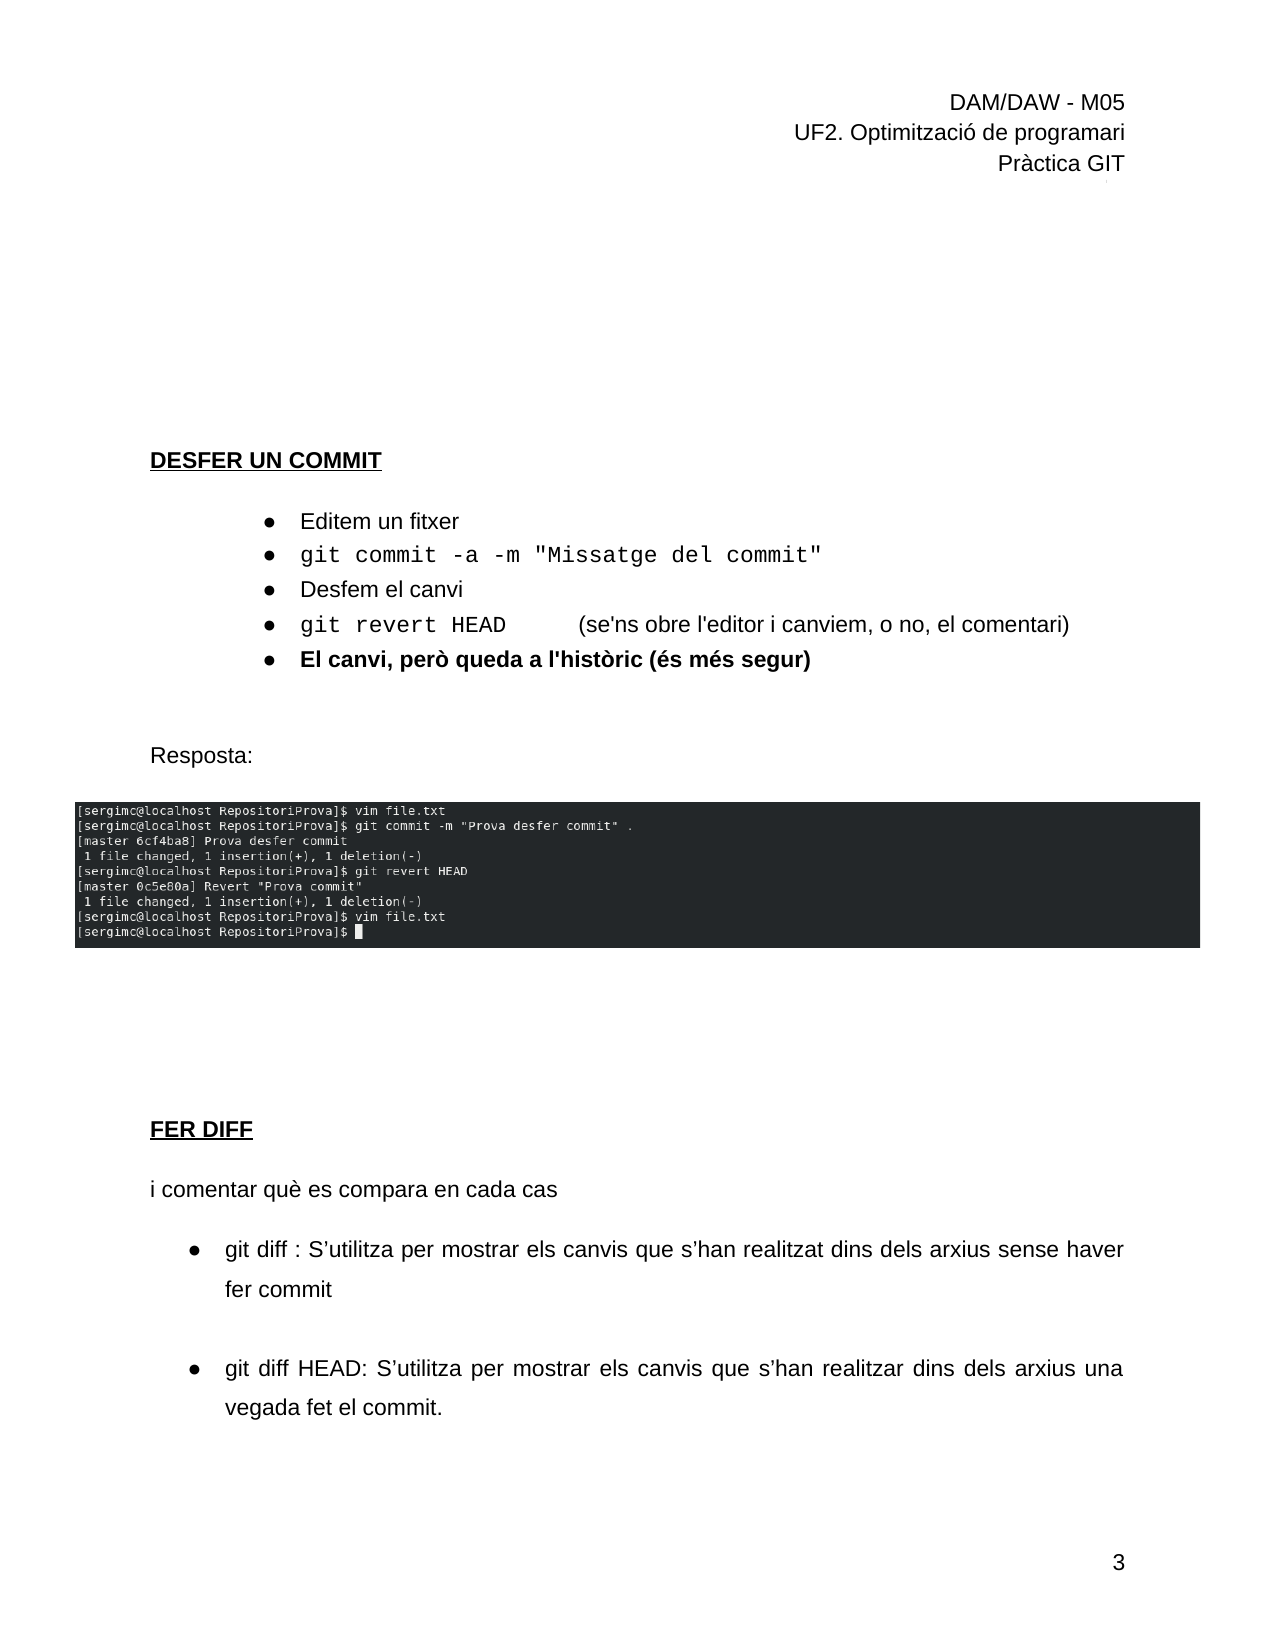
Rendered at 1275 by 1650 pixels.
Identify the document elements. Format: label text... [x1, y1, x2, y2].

text i comentar què es compara en cada cas [150, 1176, 1125, 1202]
list git commit -a -m "Missatge del commit" [262, 543, 1125, 569]
text DESFER UN COMMIT [150, 447, 1125, 474]
list El canvi, però queda a l'històric (és més segur) [262, 646, 1125, 675]
list Desfem el canvi [262, 576, 1125, 604]
list git diff HEAD: S’utilitza per mostrar els canvis que s’han realitzar dins dels arxius una vegada fet el commit. [187, 1354, 1125, 1420]
list Editem un fitxer [262, 508, 1125, 536]
list git revert HEAD (se'ns obre l'editor i canviem, o no, el comentari) [262, 611, 1125, 639]
text FER DIFF [150, 1116, 1125, 1142]
text Resposta: [150, 742, 1125, 768]
list git diff : S’utilitza per mostrar els canvis que s’han realitzat dins dels arxius sense haver fer commit [187, 1236, 1125, 1302]
picture [75, 802, 1200, 948]
